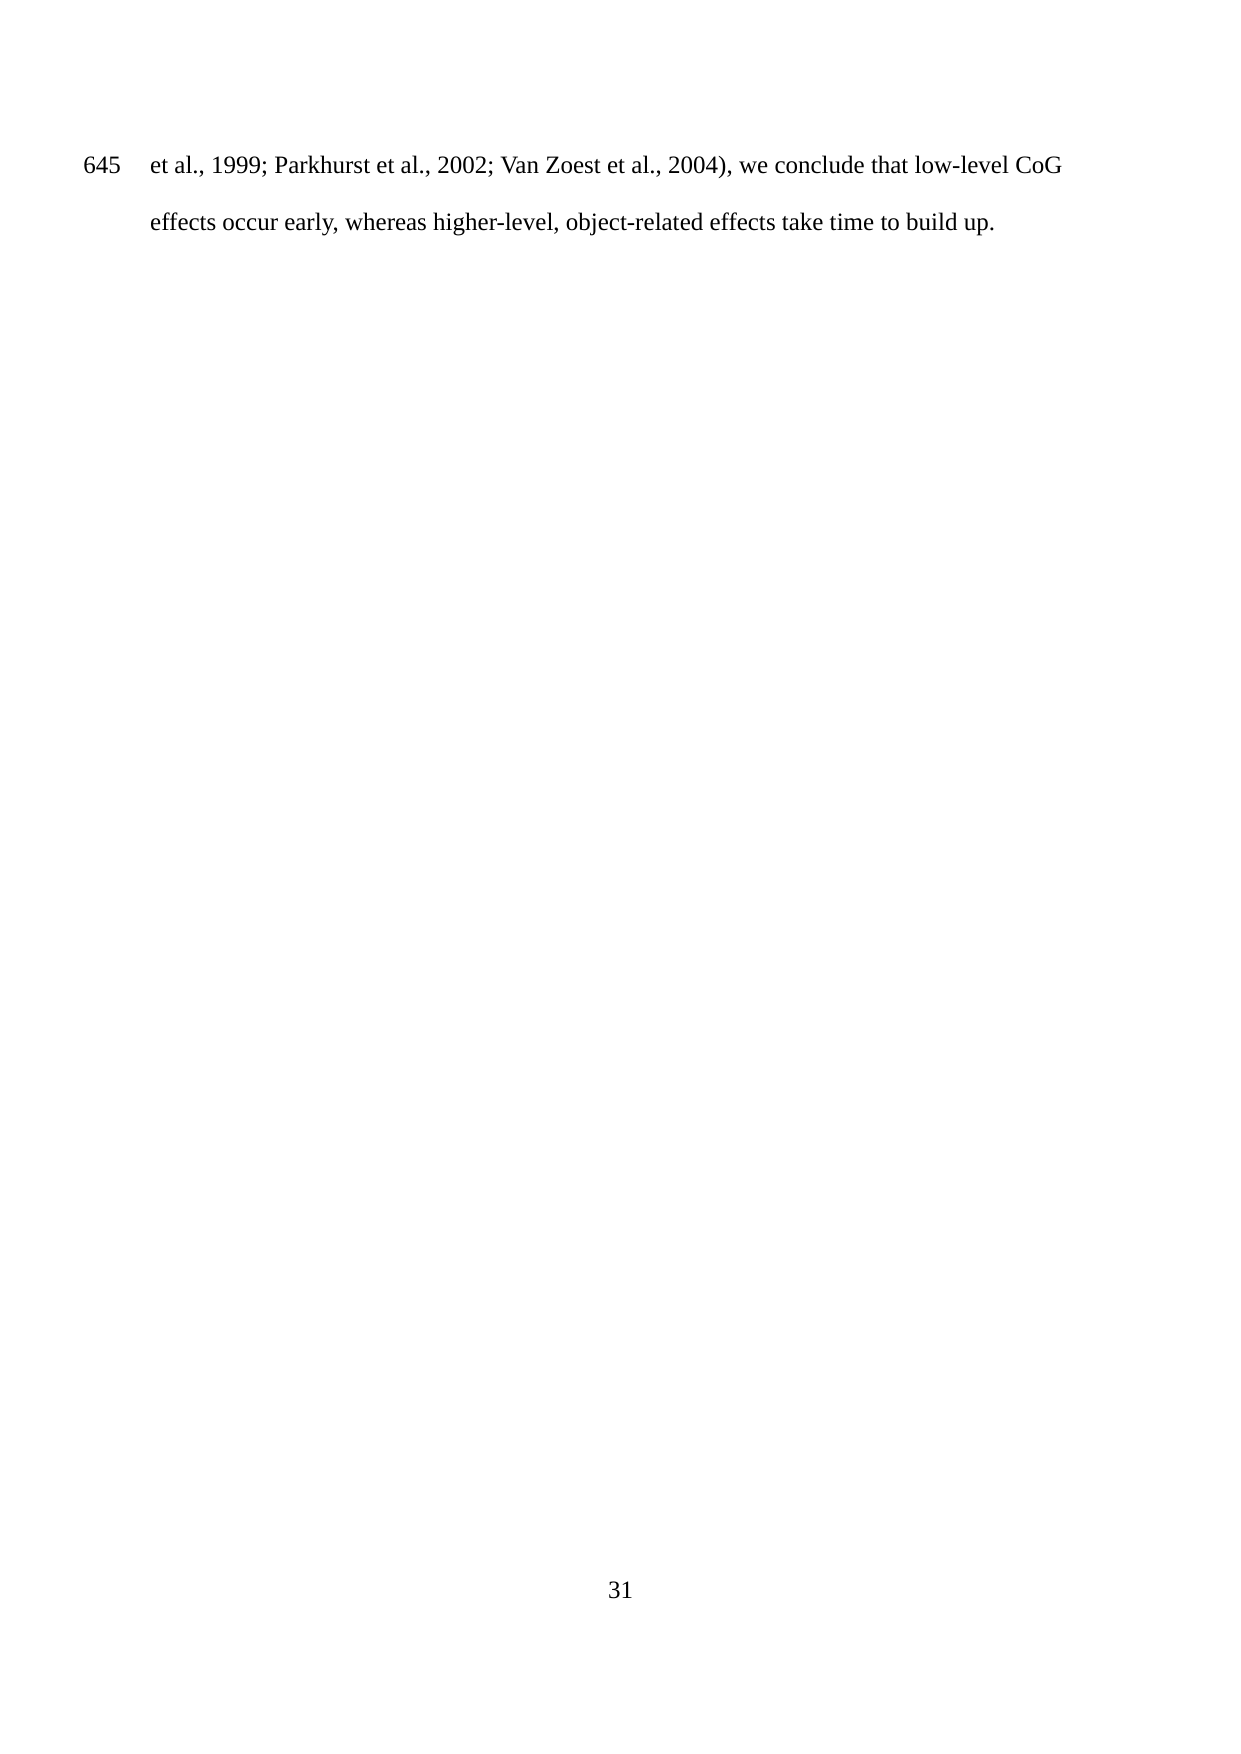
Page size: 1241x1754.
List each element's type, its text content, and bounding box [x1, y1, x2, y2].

text et al., 1999; Parkhurst et al., 2002; Van Zoest et al., 2004), we conclude that low-level CoG effects occur early, whereas higher-level, object-related effects take time to build up. [150, 150, 1091, 236]
